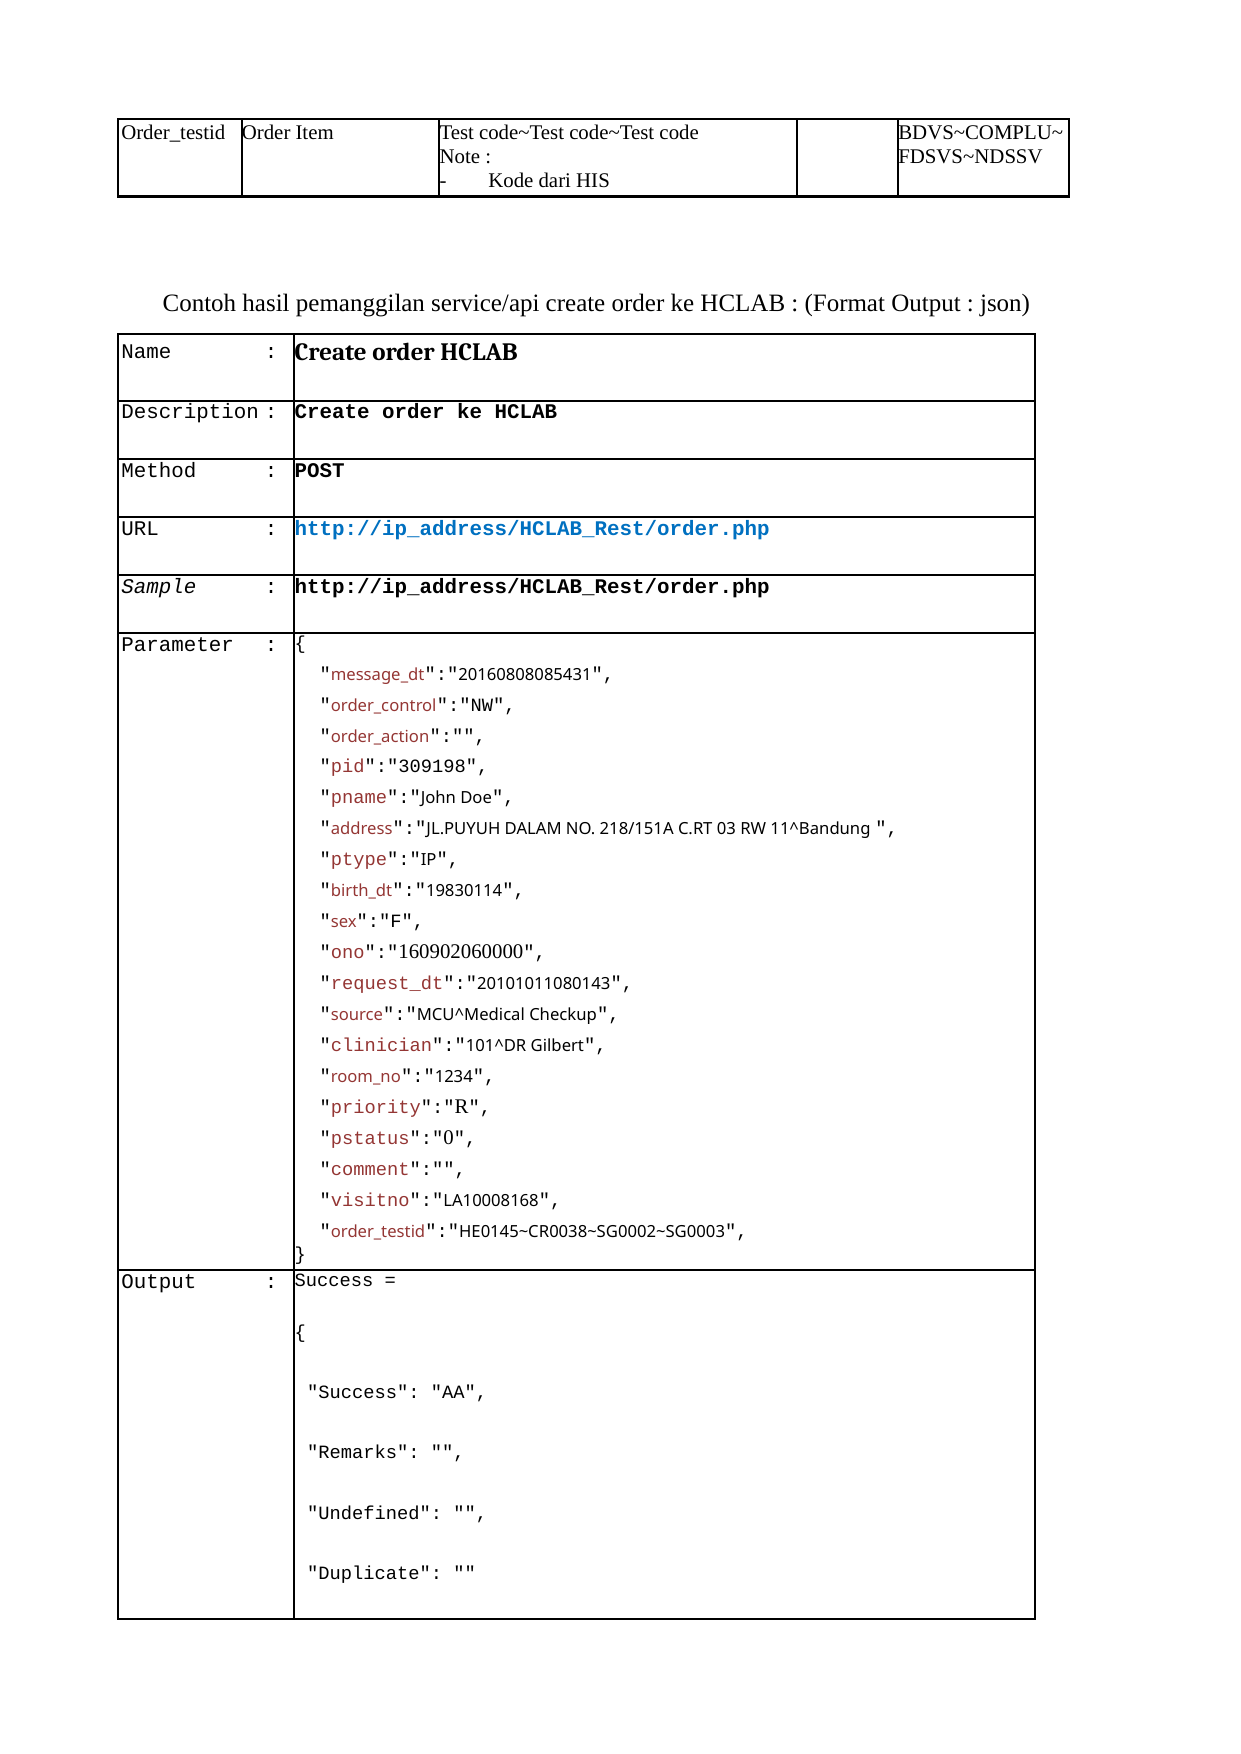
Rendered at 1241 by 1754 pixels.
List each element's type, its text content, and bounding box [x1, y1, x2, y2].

table_cell : [265, 1271, 293, 1618]
table_cell : [265, 634, 293, 1269]
table_cell Order Item [243, 120, 438, 195]
table_cell Success = { "Success": "AA", "Remarks": "", "Undefined": "", "Duplicate": "" } Update = { “Success”: “AA”, “Remarks”: “Order Updated” "Undefined": "", "Duplicate": "" } Rejected = { "Success": "AR", "Remarks": "Order already exist. Request rejected." "Undefined": "", "Duplicate": "" } Accepted with Error = A. Tes belum mapping & ada tes yang berulang (Profile & Single) { "Success": "AE", "Remarks": "Warning, beberapa tes belum di mapping dan berulang" "Undefined": "HE0145;SG0002", "Duplicate": "CR0038;CR0023" } B. Tes belum mapping { "Success": "AE", "Remarks": "Warning, beberapa tes belum di mapping" "Undefined": "HE0145;SG0002", "Duplicate": "" } C. Tes berulang { "Success": "AE", "Remarks": "Warning, beberapa tes berulang, hapus salah satu" "Undefined": "", "Duplicate": "CR0038;CR0023" } [295, 1271, 1034, 1618]
table_cell http://ip_address/HCLAB_Rest/order.php [295, 576, 1034, 632]
table_cell Description [119, 402, 264, 458]
table_cell http://ip_address/HCLAB_Rest/order.php [295, 518, 1034, 574]
table_cell URL [119, 518, 264, 574]
table_cell : [265, 576, 293, 632]
table_header Name [119, 335, 264, 399]
text SEGMENT 3 = [END] [162, 197, 1122, 226]
table_cell : [265, 460, 293, 516]
table_cell [798, 120, 897, 195]
table_cell Output [119, 1271, 264, 1618]
table_cell : [265, 518, 293, 574]
table_cell Method [119, 460, 264, 516]
table_cell Sample [119, 576, 264, 632]
table_cell Create order ke HCLAB [295, 402, 1034, 458]
table_cell { "message_dt":"20160808085431", "order_control":"NW", "order_action":"", "pid":"309198", "pname":"John Doe", "address":"JL.PUYUH DALAM NO. 218/151A C.RT 03 RW 11^Bandung ", "ptype":"IP", "birth_dt":"19830114", "sex":"F", "ono":"160902060000", "request_dt":"20101011080143", "source":"MCU^Medical Checkup", "clinician":"101^DR Gilbert", "room_no":"1234", "priority":"R", "pstatus":"0", "comment":"", "visitno":"LA10008168", "order_testid":"HE0145~CR0038~SG0002~SG0003", } [295, 634, 1034, 1269]
table_cell Parameter [119, 634, 264, 1269]
table_header : [265, 335, 293, 399]
text Contoh hasil pemanggilan service/api create order ke HCLAB : (Format Output : json) [162, 288, 1122, 317]
table_cell Order_testid [119, 120, 241, 195]
table_cell : [265, 402, 293, 458]
table_cell BDVS~COMPLU~FDSVS~NDSSV [899, 120, 1068, 195]
table_cell Test code~Test code~Test code Note : - Kode dari HIS [440, 120, 796, 195]
table_cell POST [295, 460, 1034, 516]
table_header Create order HCLAB [295, 335, 1034, 399]
